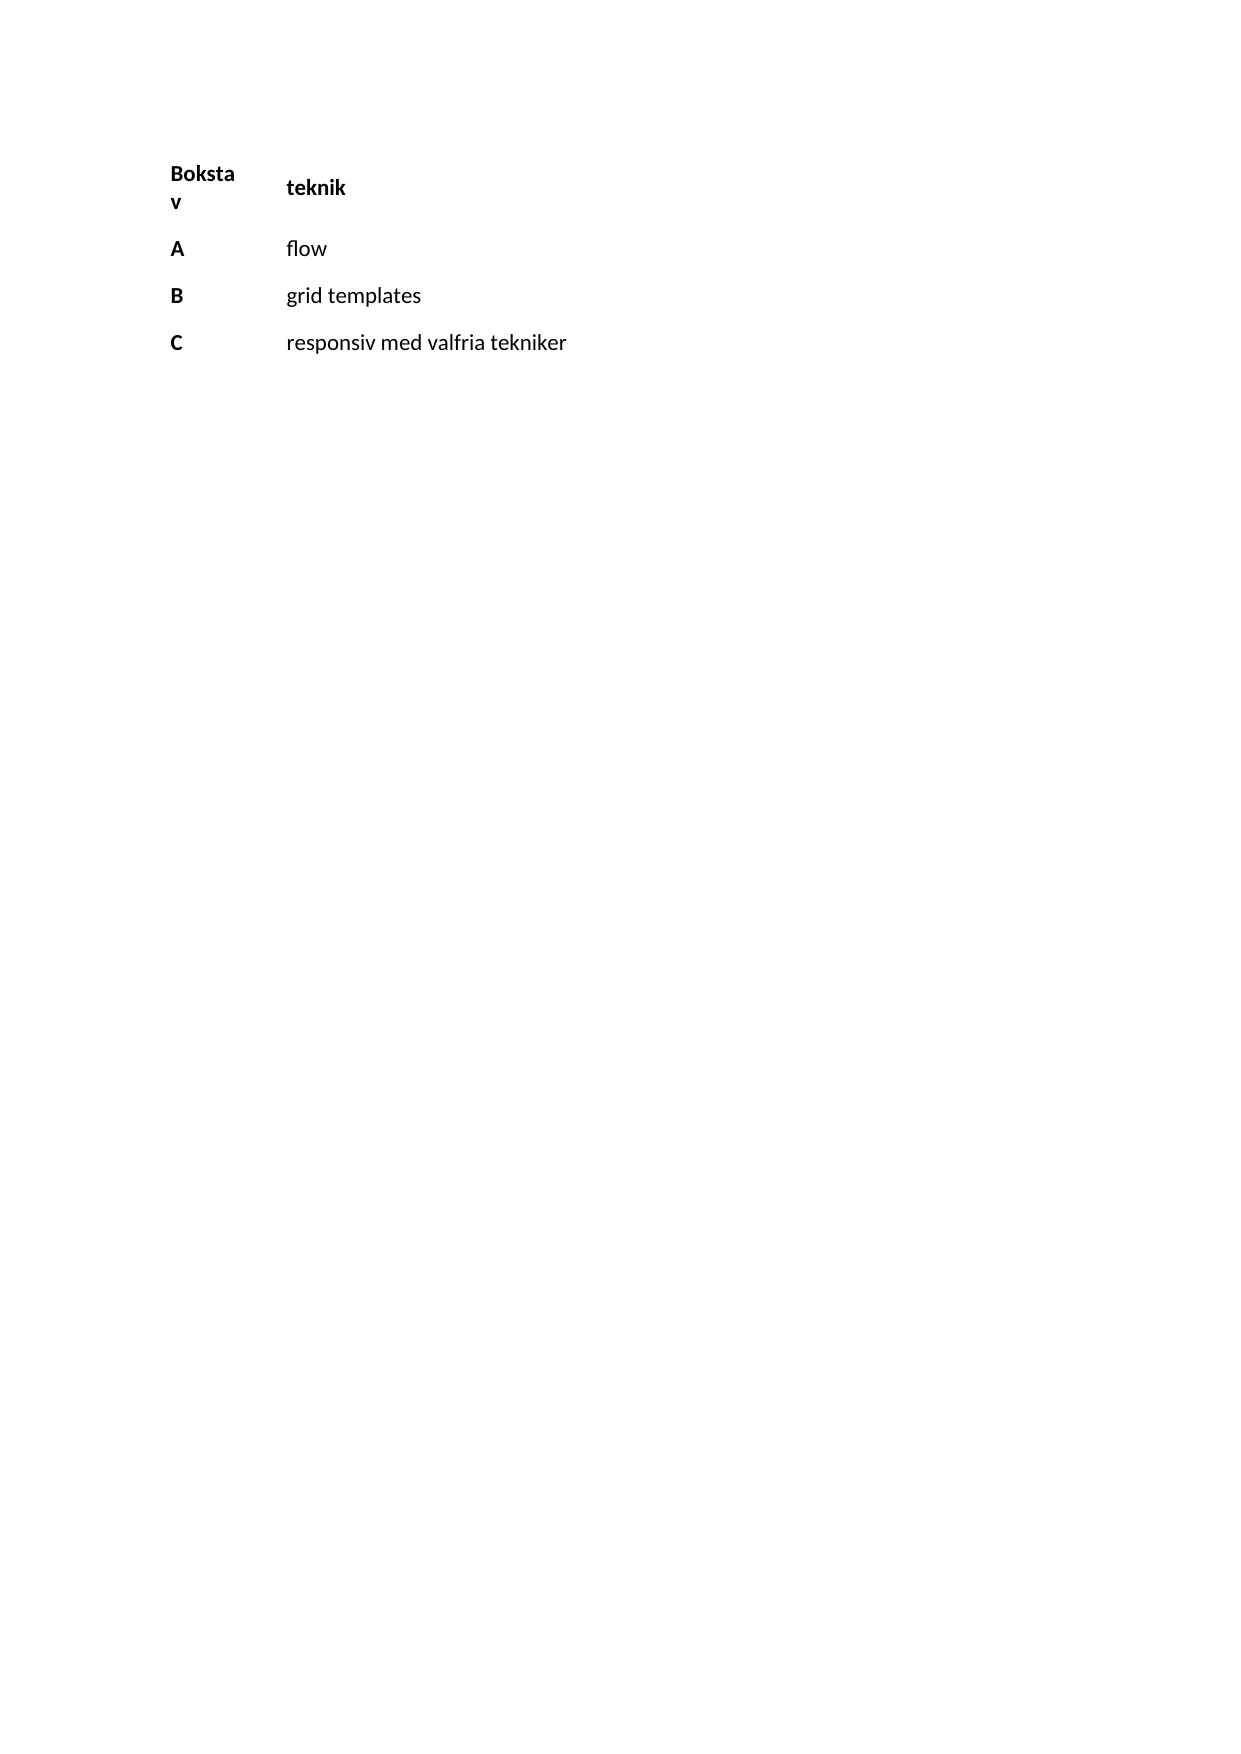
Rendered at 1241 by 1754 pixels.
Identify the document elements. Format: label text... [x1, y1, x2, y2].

table_cell A [150, 225, 266, 272]
table_header Bokstav [150, 150, 266, 225]
table_cell C [150, 318, 266, 365]
table_cell responsiv med valfria tekniker [266, 318, 587, 365]
table_cell B [150, 272, 266, 318]
table_cell grid templates [266, 272, 587, 318]
table_header teknik [266, 150, 587, 225]
table_cell flow [266, 225, 587, 272]
